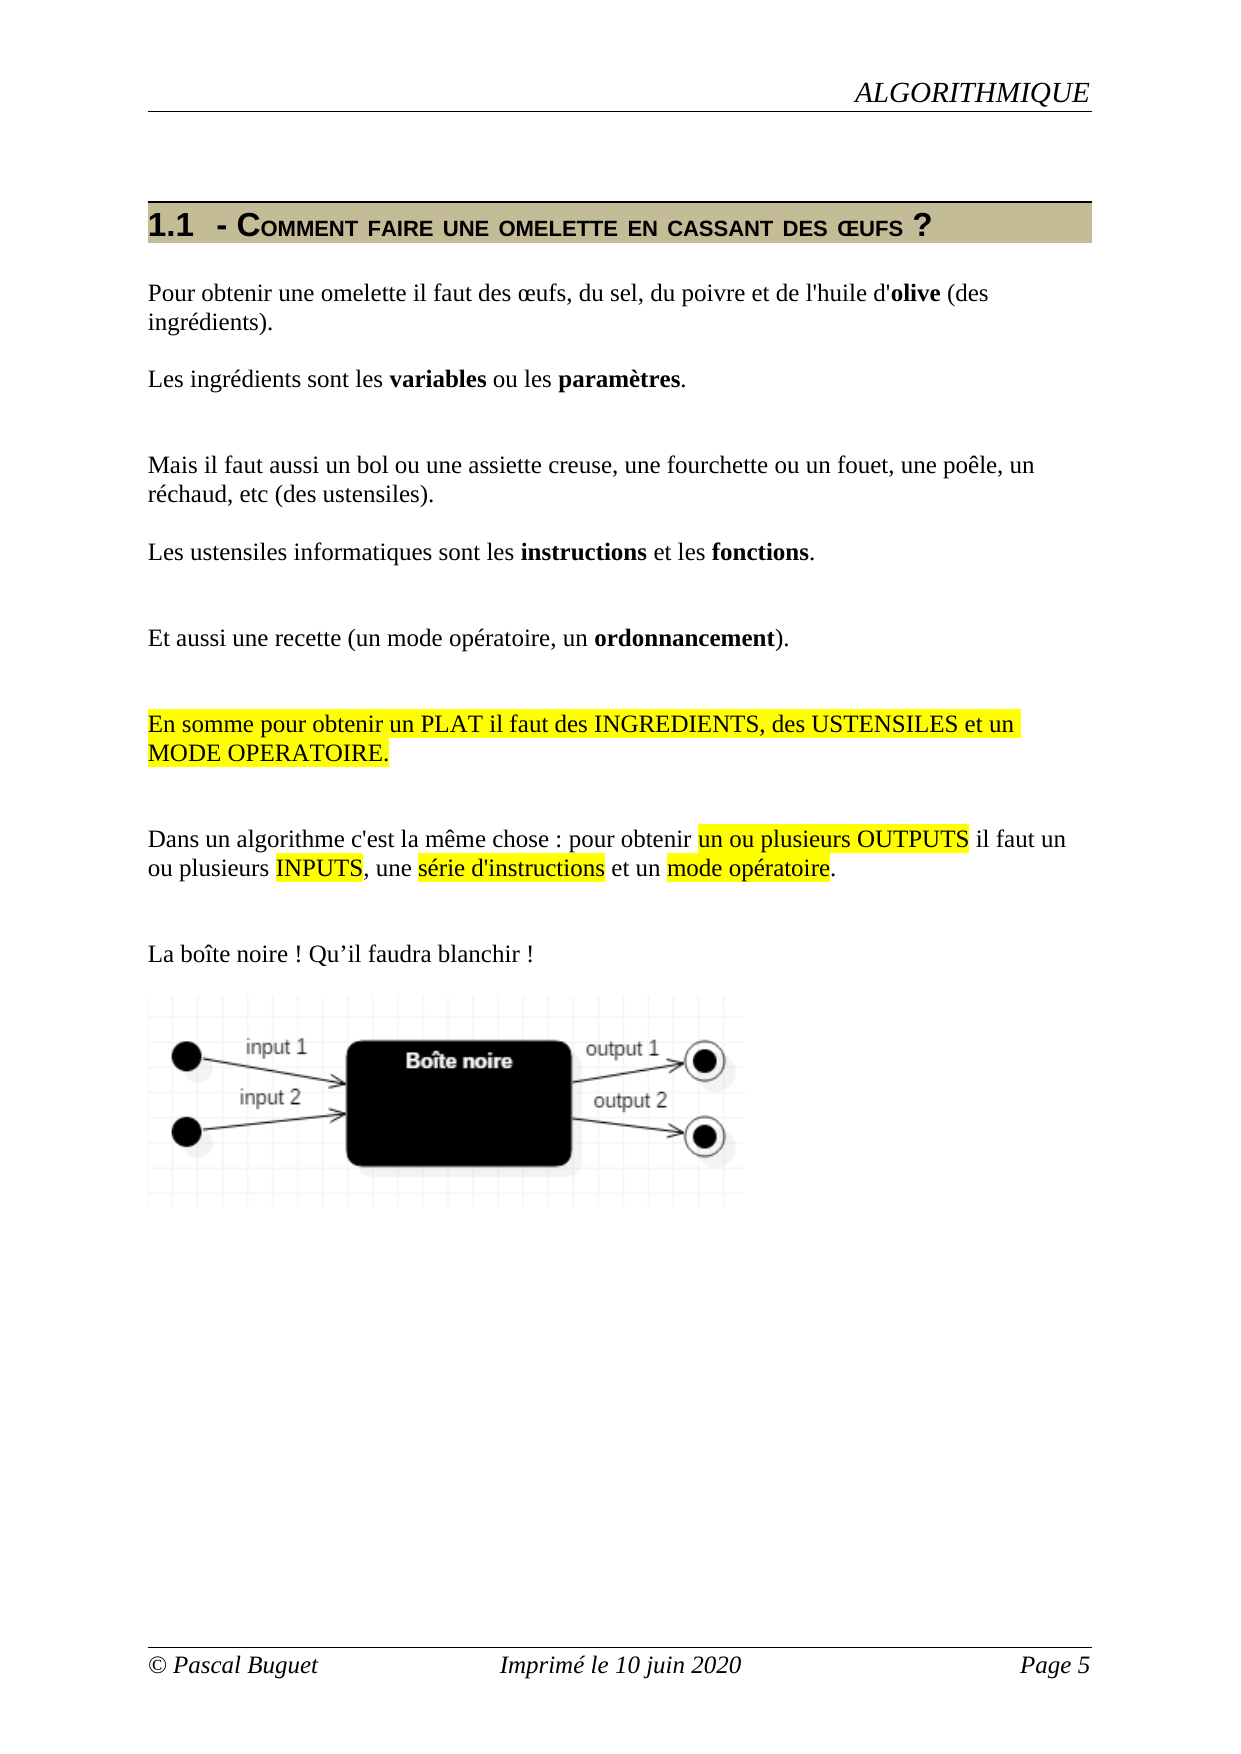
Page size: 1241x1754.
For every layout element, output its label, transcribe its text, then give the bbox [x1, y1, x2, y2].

text La boîte noire ! Qu’il faudra blanchir ! [148, 939, 1092, 968]
subtitle - Comment faire une omelette en cassant des œufs ? [148, 203, 1092, 243]
text En somme pour obtenir un PLAT il faut des INGREDIENTS, des USTENSILES et un MODE OPERATOIRE. [148, 709, 1092, 767]
text Les ustensiles informatiques sont les instructions et les fonctions. [148, 537, 1092, 566]
text Mais il faut aussi un bol ou une assiette creuse, une fourchette ou un fouet, une poêle, un réchaud, etc (des ustensiles). [148, 451, 1092, 508]
picture [147, 996, 745, 1207]
text Dans un algorithme c'est la même chose : pour obtenir un ou plusieurs OUTPUTS il faut un ou plusieurs INPUTS, une série d'instructions et un mode opératoire. [148, 824, 1092, 882]
text Les ingrédients sont les variables ou les paramètres. [148, 364, 1092, 393]
text Pour obtenir une omelette il faut des œufs, du sel, du poivre et de l'huile d'olive (des ingrédients). [148, 278, 1092, 336]
text Et aussi une recette (un mode opératoire, un ordonnancement). [148, 623, 1092, 652]
